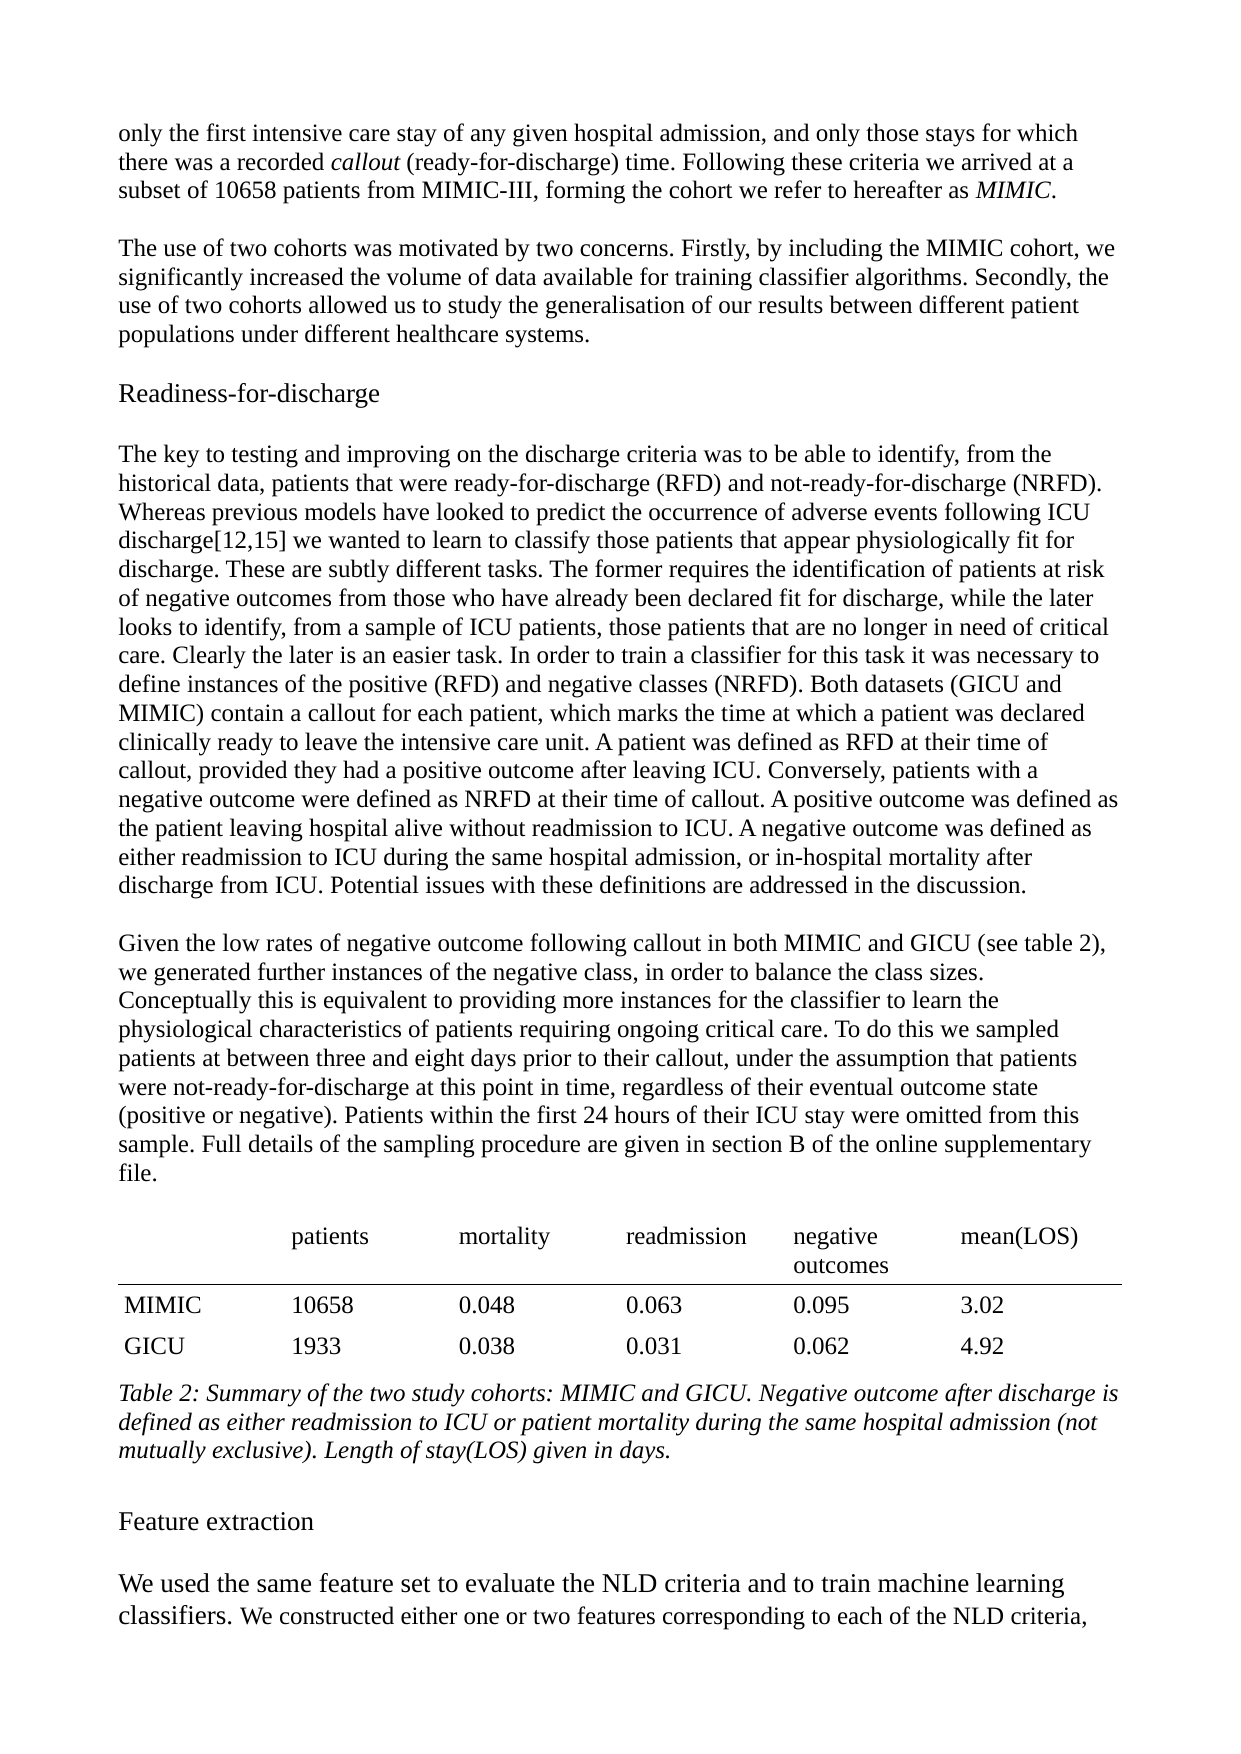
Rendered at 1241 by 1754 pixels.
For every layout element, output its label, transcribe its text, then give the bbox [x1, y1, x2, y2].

text Readiness-for-discharge [118, 377, 1122, 408]
table_cell 0.038 [453, 1325, 620, 1365]
table_cell 4.92 [955, 1325, 1122, 1365]
table_cell 0.031 [620, 1325, 787, 1365]
table_header mean(LOS) [955, 1215, 1122, 1284]
text Feature extraction [118, 1505, 1122, 1536]
text Table 2: Summary of the two study cohorts: MIMIC and GICU. Negative outcome after discharge is defined as either readmission to ICU or patient mortality during the same hospital admission (not mutually exclusive). Length of stay(LOS) given in days. [118, 1378, 1122, 1464]
table_header readmission [620, 1215, 787, 1284]
table_cell 0.062 [788, 1325, 955, 1365]
text The key to testing and improving on the discharge criteria was to be able to identify, from the historical data, patients that were ready-for-discharge (RFD) and not-ready-for-discharge (NRFD). Whereas previous models have looked to predict the occurrence of adverse events following ICU discharge[12,15]⁠ we wanted to learn to classify those patients that appear physiologically fit for discharge. These are subtly different tasks. The former requires the identification of patients at risk of negative outcomes from those who have already been declared fit for discharge, while the later looks to identify, from a sample of ICU patients, those patients that are no longer in need of critical care. Clearly the later is an easier task. In order to train a classifier for this task it was necessary to define instances of the positive (RFD) and negative classes (NRFD). Both datasets (GICU and MIMIC) contain a callout for each patient, which marks the time at which a patient was declared clinically ready to leave the intensive care unit. A patient was defined as RFD at their time of callout, provided they had a positive outcome after leaving ICU. Conversely, patients with a negative outcome were defined as NRFD at their time of callout. A positive outcome was defined as the patient leaving hospital alive without readmission to ICU. A negative outcome was defined as either readmission to ICU during the same hospital admission, or in-hospital mortality after discharge from ICU. Potential issues with these definitions are addressed in the discussion. [118, 439, 1122, 899]
text We used the same feature set to evaluate the NLD criteria and to train machine learning classifiers. We constructed either one or two features corresponding to each of the NLD criteria, [118, 1568, 1122, 1630]
text The use of two cohorts was motivated by two concerns. Firstly, by including the MIMIC cohort, we significantly increased the volume of data available for training classifier algorithms. Secondly, the use of two cohorts allowed us to study the generalisation of our results between different patient populations under different healthcare systems. [118, 233, 1122, 348]
table_header [118, 1215, 285, 1284]
table_cell 0.095 [788, 1285, 955, 1325]
text only the first intensive care stay of any given hospital admission, and only those stays for which there was a recorded callout (ready-for-discharge) time. Following these criteria we arrived at a subset of 10658 patients from MIMIC-III, forming the cohort we refer to hereafter as MIMIC. [118, 118, 1122, 204]
table_cell 1933 [285, 1325, 453, 1365]
table_cell 10658 [285, 1285, 453, 1325]
table_cell 0.048 [453, 1285, 620, 1325]
table_cell GICU [118, 1325, 285, 1365]
text Given the low rates of negative outcome following callout in both MIMIC and GICU (see table 2), we generated further instances of the negative class, in order to balance the class sizes. Conceptually this is equivalent to providing more instances for the classifier to learn the physiological characteristics of patients requiring ongoing critical care. To do this we sampled patients at between three and eight days prior to their callout, under the assumption that patients were not-ready-for-discharge at this point in time, regardless of their eventual outcome state (positive or negative). Patients within the first 24 hours of their ICU stay were omitted from this sample. Full details of the sampling procedure are given in section B of the online supplementary file. [118, 928, 1122, 1187]
table_cell 0.063 [620, 1285, 787, 1325]
table_cell MIMIC [118, 1285, 285, 1325]
table_cell 3.02 [955, 1285, 1122, 1325]
table_header negative outcomes [788, 1215, 955, 1284]
table_header mortality [453, 1215, 620, 1284]
table_header patients [285, 1215, 453, 1284]
